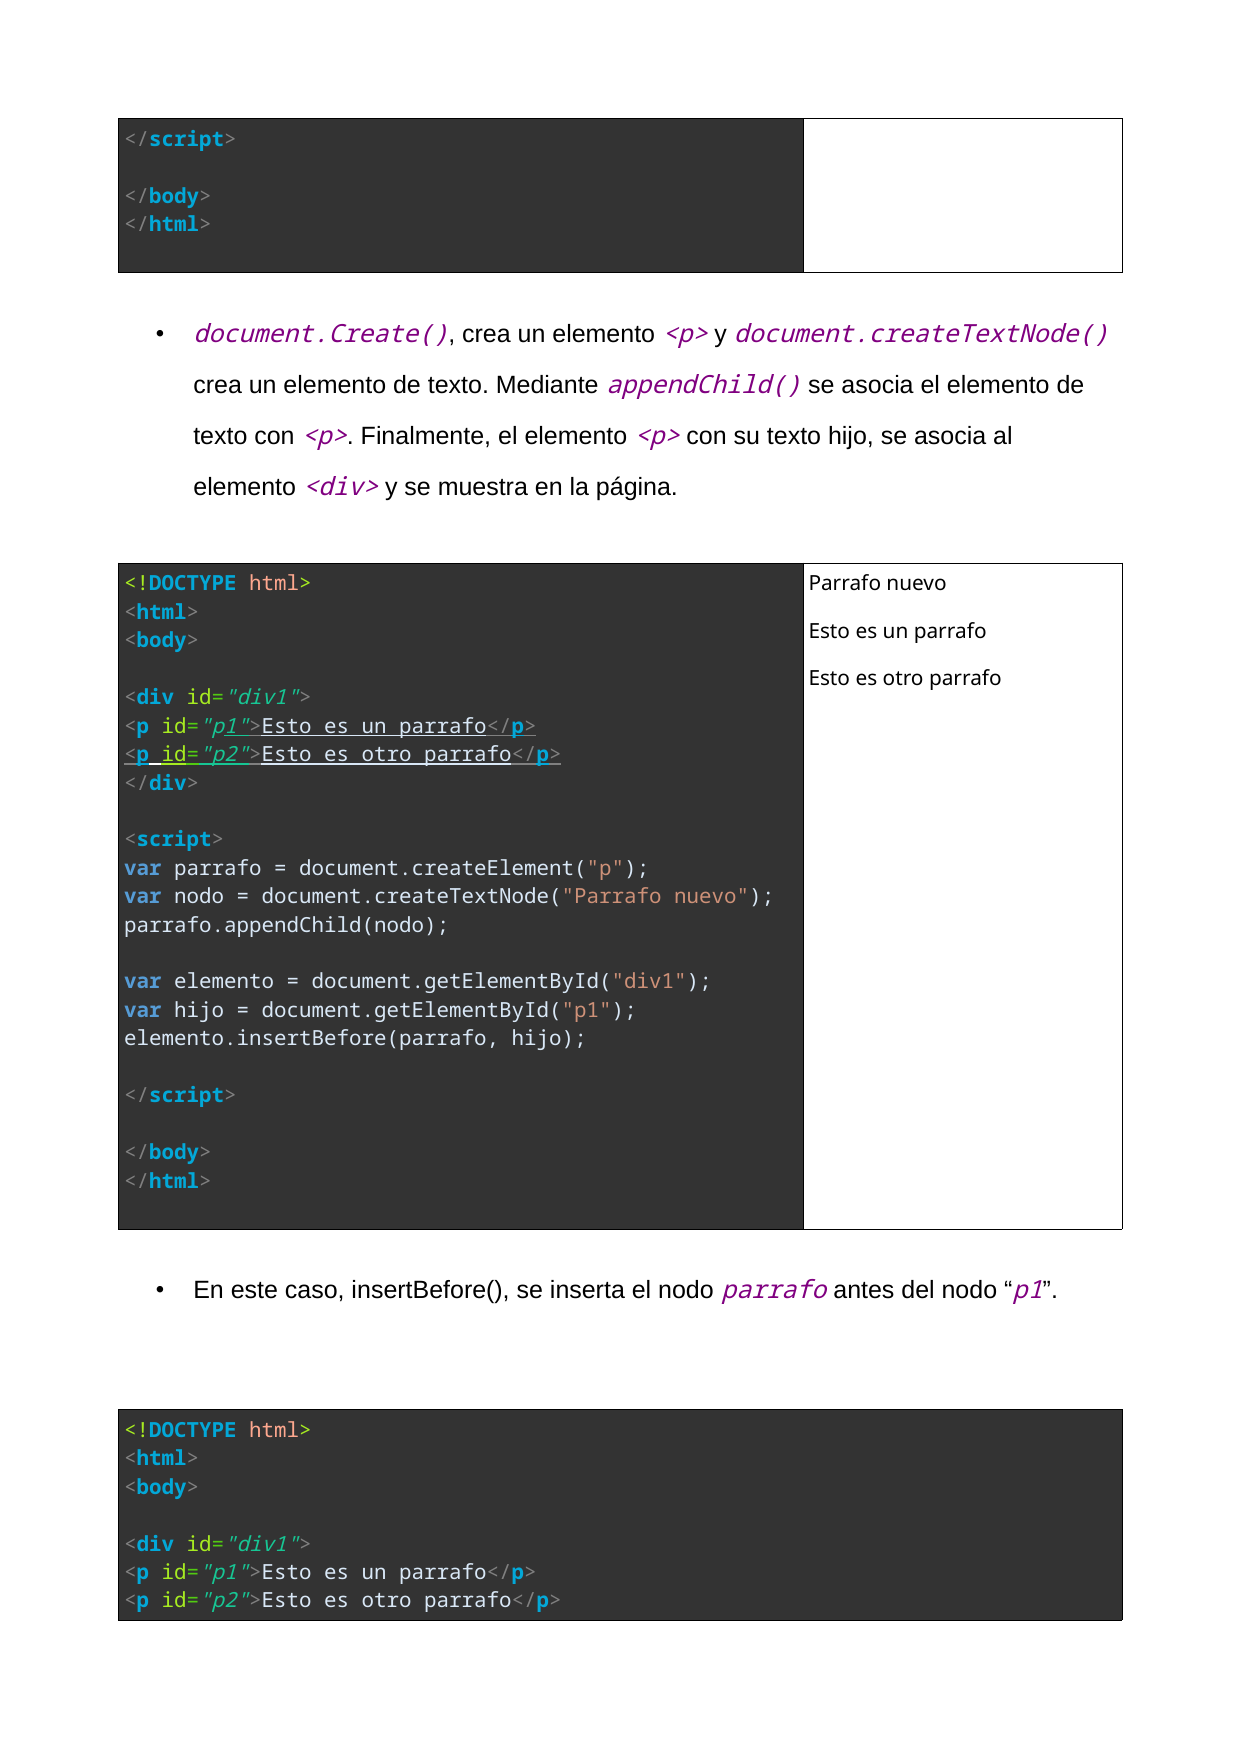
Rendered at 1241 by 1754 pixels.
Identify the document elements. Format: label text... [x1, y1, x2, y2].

table_header <!DOCTYPE html> <html> <body> <div id="div1"> <p id="p1">Esto es un parrafo</p> <p id="p2">Esto es otro parrafo</p> [119, 1410, 1122, 1620]
table_header [804, 119, 1122, 272]
list document.Create(), crea un elemento <p> y document.createTextNode() crea un elemento de texto. Mediante appendChild() se asocia el elemento de texto con <p>. Finalmente, el elemento <p> con su texto hijo, se asocia al elemento <div> y se muestra en la página. [156, 315, 1122, 503]
table_header Parrafo nuevo Esto es un parrafo Esto es otro parrafo [804, 564, 1122, 1229]
list En este caso, insertBefore(), se inserta el nodo parrafo antes del nodo “p1”. [156, 1272, 1122, 1306]
table_header </script> </body> </html> [119, 119, 803, 272]
table_header <!DOCTYPE html> <html> <body> <div id="div1"> <p id="p1">Esto es un parrafo</p> <p id="p2">Esto es otro parrafo</p> </div> <script> var parrafo = document.createElement("p"); var nodo = document.createTextNode("Parrafo nuevo"); parrafo.appendChild(nodo); var elemento = document.getElementById("div1"); var hijo = document.getElementById("p1"); elemento.insertBefore(parrafo, hijo); </script> </body> </html> [119, 564, 803, 1229]
